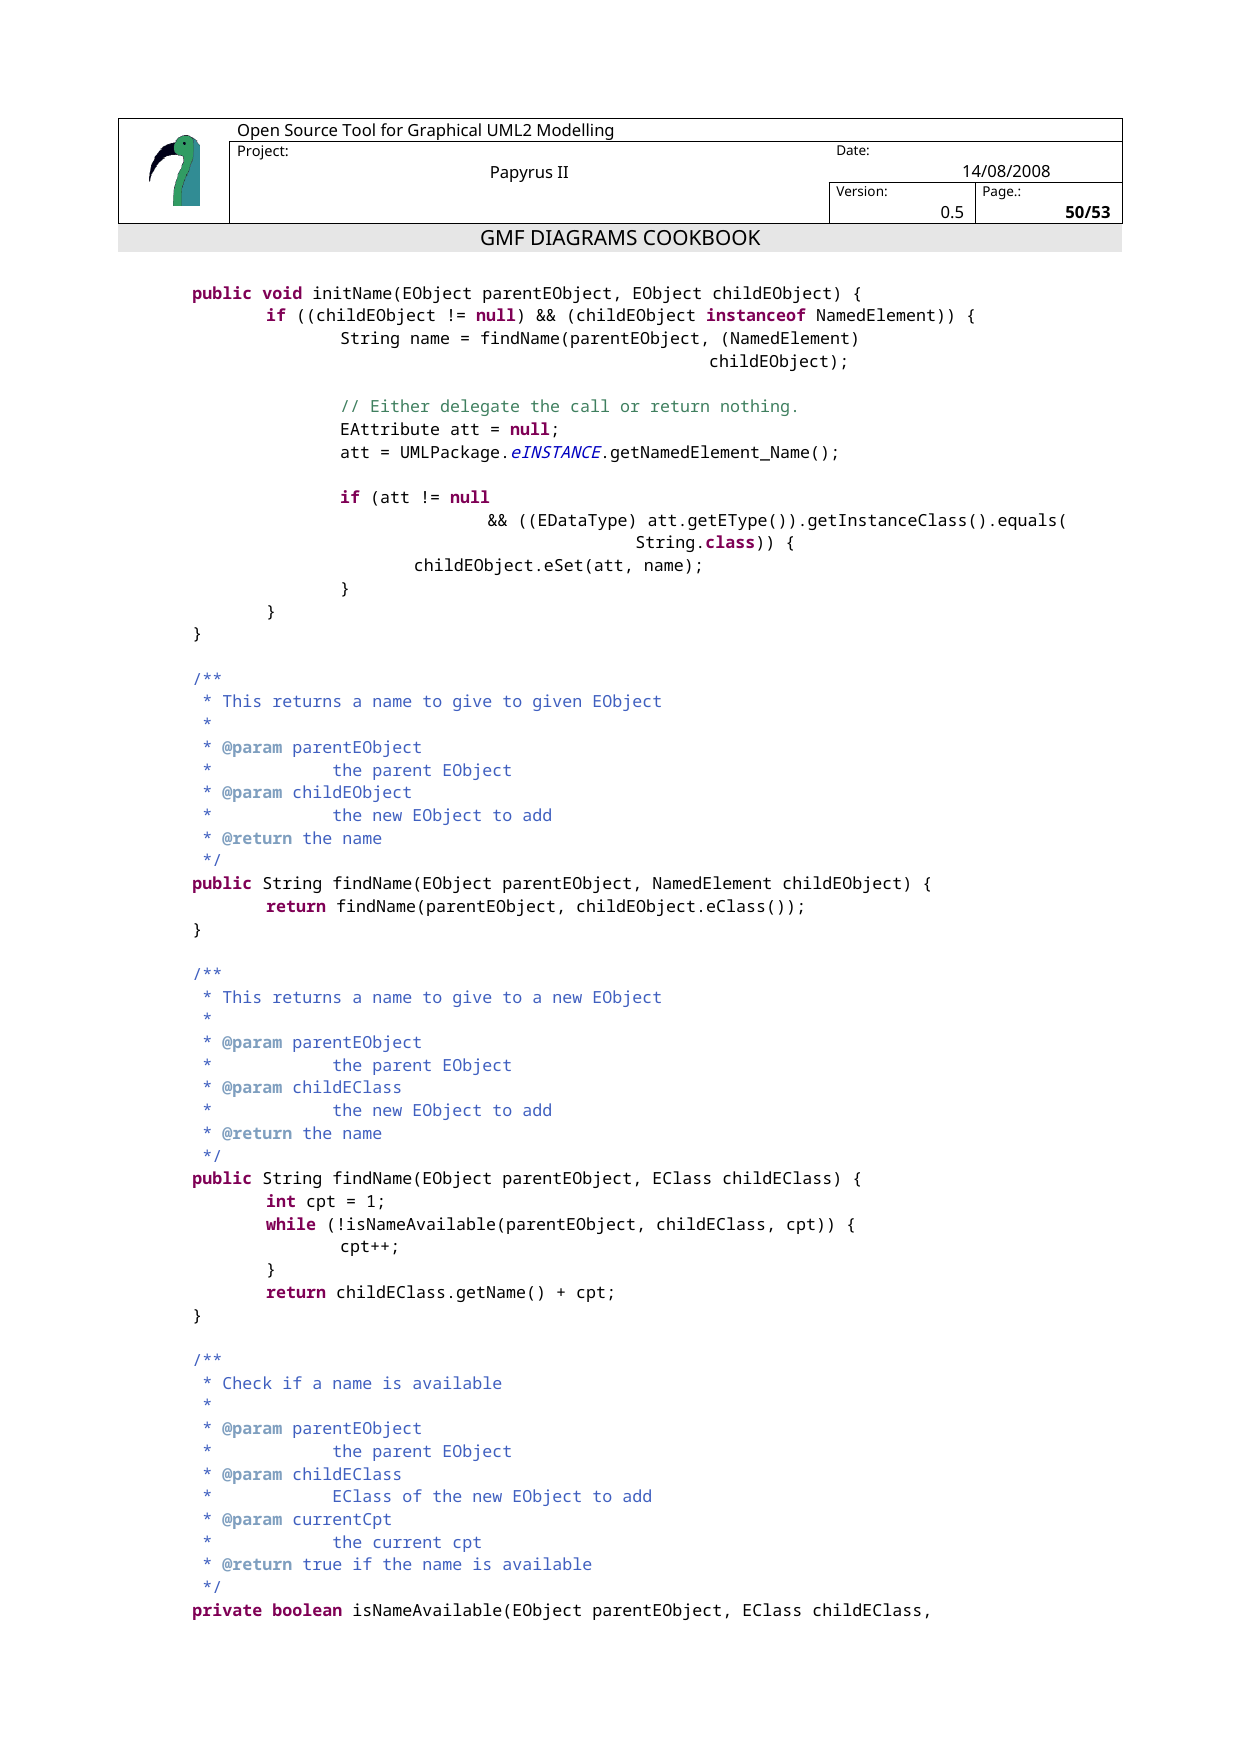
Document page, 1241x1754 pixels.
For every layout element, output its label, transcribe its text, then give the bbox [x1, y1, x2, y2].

text } [118, 1258, 1122, 1280]
text int cpt = 1; [118, 1189, 1122, 1212]
text */ [118, 1144, 1122, 1167]
text * Check if a name is available [118, 1371, 1122, 1394]
text * the new EObject to add [118, 1099, 1122, 1121]
text } [118, 1303, 1122, 1326]
text } [118, 917, 1122, 940]
text * @param childEClass [118, 1076, 1122, 1099]
text return childEClass.getName() + cpt; [118, 1280, 1122, 1303]
text * [118, 1008, 1122, 1031]
text /** [118, 1348, 1122, 1371]
text String name = findName(parentEObject, (NamedElement) childEObject); [118, 327, 1122, 372]
text } [118, 622, 1122, 644]
text * @return true if the name is available [118, 1553, 1122, 1576]
text * This returns a name to give to a new EObject [118, 985, 1122, 1008]
text childEObject.eSet(att, name); [118, 554, 1122, 576]
text * @param parentEObject [118, 735, 1122, 758]
text return findName(parentEObject, childEObject.eClass()); [118, 894, 1122, 917]
text */ [118, 1576, 1122, 1598]
text } [118, 576, 1122, 599]
text * [118, 1394, 1122, 1417]
text * the parent EObject [118, 1053, 1122, 1076]
text while (!isNameAvailable(parentEObject, childEClass, cpt)) { [118, 1212, 1122, 1235]
text if ((childEObject != null) && (childEObject instanceof NamedElement)) { [118, 304, 1122, 327]
text * the parent EObject [118, 1439, 1122, 1462]
text * @return the name [118, 1121, 1122, 1144]
text * @param childEObject [118, 781, 1122, 803]
text cpt++; [118, 1235, 1122, 1258]
text * @param parentEObject [118, 1417, 1122, 1439]
text /** [118, 667, 1122, 690]
text /** [118, 962, 1122, 985]
text public void initName(EObject parentEObject, EObject childEObject) { [118, 281, 1122, 304]
text // Either delegate the call or return nothing. [118, 395, 1122, 417]
text private boolean isNameAvailable(EObject parentEObject, EClass childEClass, [118, 1598, 1122, 1621]
text * @param parentEObject [118, 1031, 1122, 1053]
text * the parent EObject [118, 758, 1122, 781]
text if (att != null [118, 486, 1122, 508]
picture [147, 133, 201, 209]
text EAttribute att = null; [118, 417, 1122, 440]
text * [118, 713, 1122, 735]
text * the new EObject to add [118, 803, 1122, 826]
text * This returns a name to give to given EObject [118, 690, 1122, 713]
text att = UMLPackage.eINSTANCE.getNamedElement_Name(); [118, 440, 1122, 463]
text * @return the name [118, 826, 1122, 849]
text * @param currentCpt [118, 1507, 1122, 1530]
text String.class)) { [118, 531, 1122, 554]
text && ((EDataType) att.getEType()).getInstanceClass().equals( [118, 508, 1122, 531]
text * EClass of the new EObject to add [118, 1485, 1122, 1507]
text public String findName(EObject parentEObject, NamedElement childEObject) { [118, 872, 1122, 894]
text } [118, 599, 1122, 622]
text */ [118, 849, 1122, 872]
text public String findName(EObject parentEObject, EClass childEClass) { [118, 1167, 1122, 1189]
text * the current cpt [118, 1530, 1122, 1553]
text * @param childEClass [118, 1462, 1122, 1485]
